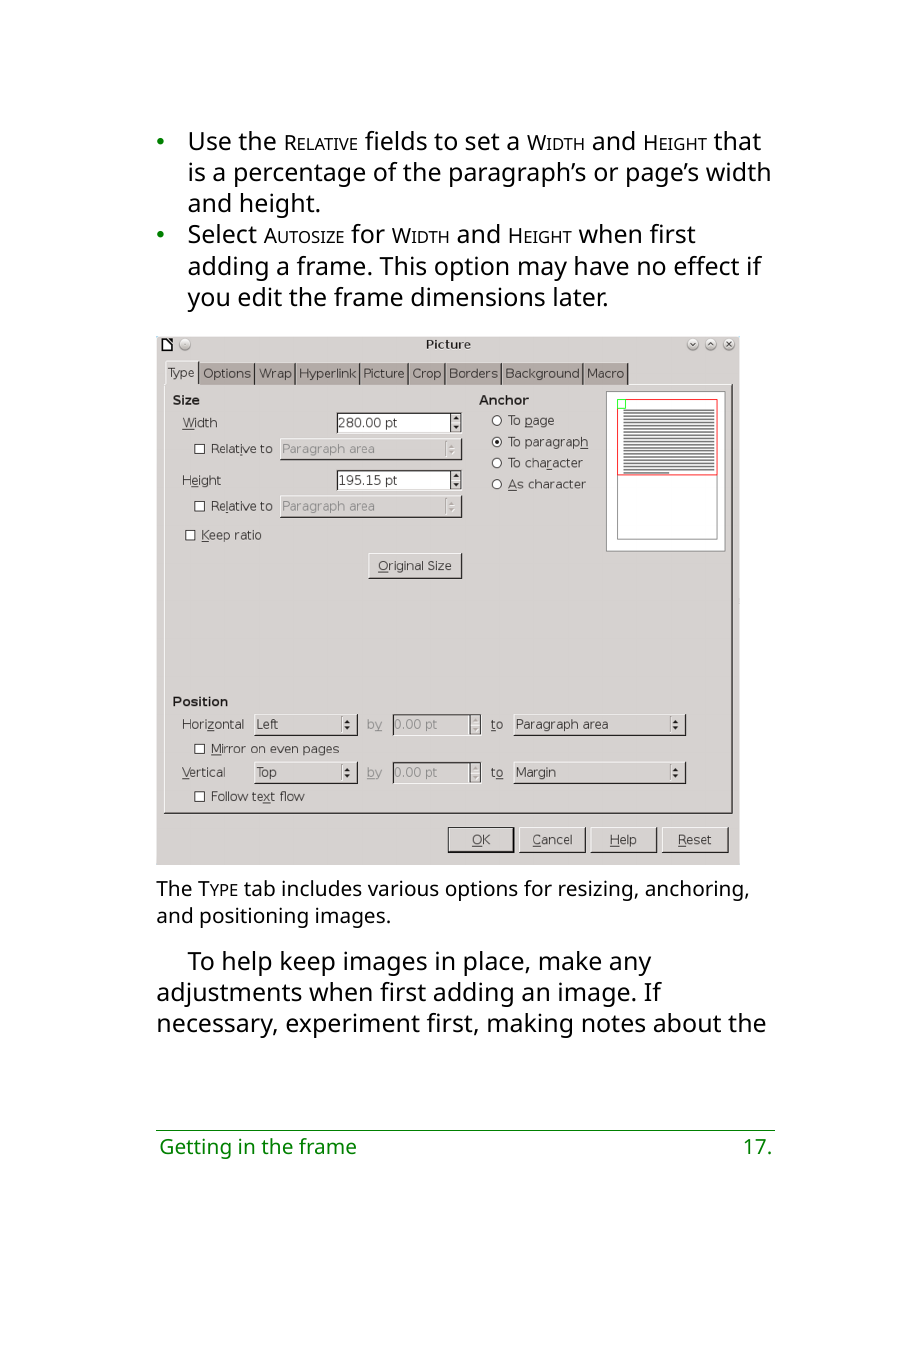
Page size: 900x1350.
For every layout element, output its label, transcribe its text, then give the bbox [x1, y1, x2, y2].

text To help keep images in place, make any adjustments when first adding an image. If necessary, experiment first, making notes about the [156, 945, 775, 1039]
table_header [156, 336, 775, 867]
list Select Autosize for Width and Height when first adding a frame. This option may have no effect if you edit the frame dimensions later. [156, 219, 775, 312]
list Use the Relative fields to set a Width and Height that is a percentage of the paragraph’s or page’s width and height. [156, 125, 775, 219]
table_cell The Type tab includes various options for resizing, anchoring, and positioning images. [156, 867, 775, 929]
picture [156, 336, 740, 865]
